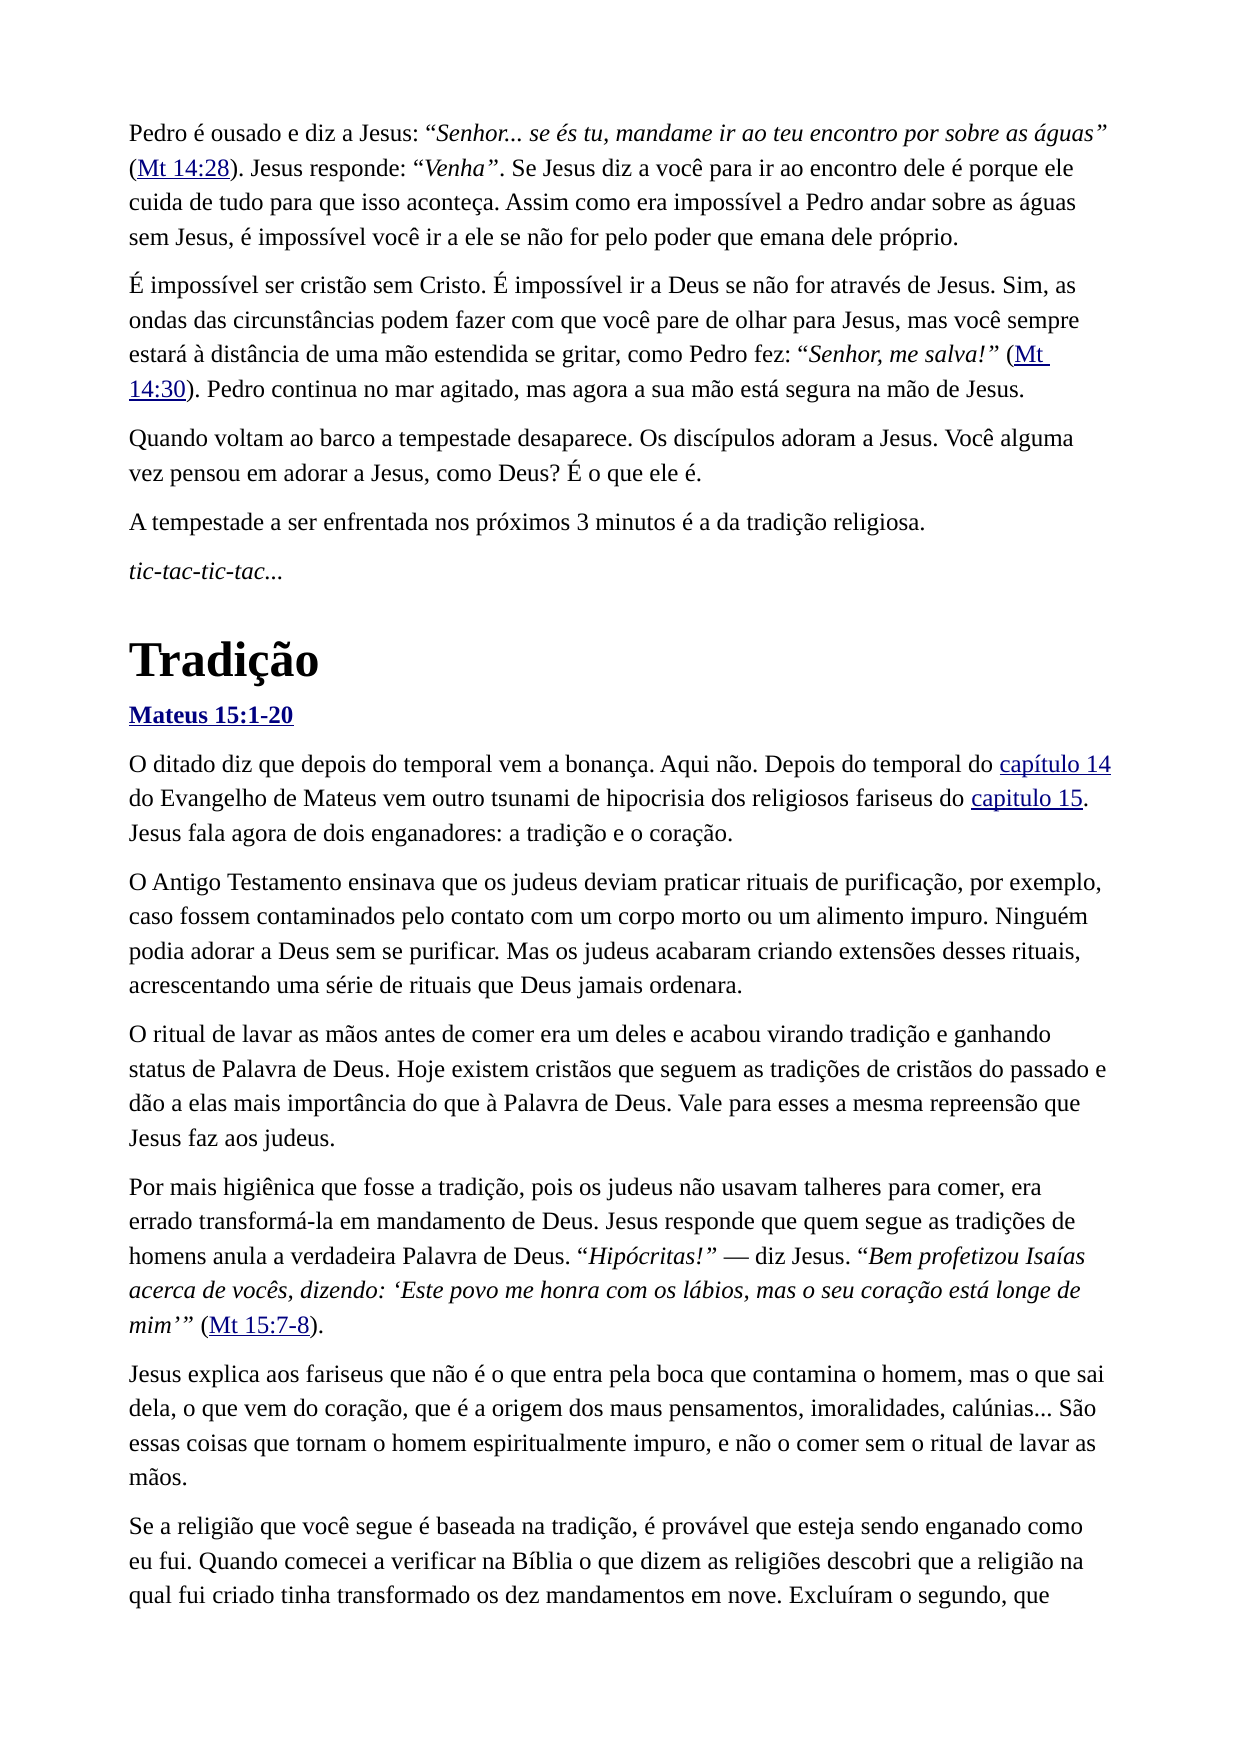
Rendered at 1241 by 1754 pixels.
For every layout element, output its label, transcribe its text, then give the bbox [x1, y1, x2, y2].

text Quando voltam ao barco a tempestade desaparece. Os discípulos adoram a Jesus. Você alguma vez pensou em adorar a Jesus, como Deus? É o que ele é. [129, 423, 1111, 486]
text tic-tac-tic-tac... [129, 556, 1111, 584]
text Se a religião que você segue é baseada na tradição, é provável que esteja sendo enganado como eu fui. Quando comecei a verificar na Bíblia o que dizem as religiões descobri que a religião na qual fui criado tinha transformado os dez mandamentos em nove. Excluíram o segundo, que [129, 1511, 1111, 1609]
text Mateus 15:1-20 [129, 700, 1111, 728]
text Pedro é ousado e diz a Jesus: “Senhor... se és tu, mandame ir ao teu encontro por sobre as águas” (Mt 14:28). Jesus responde: “Venha”. Se Jesus diz a você para ir ao encontro dele é porque ele cuida de tudo para que isso aconteça. Assim como era impossível a Pedro andar sobre as águas sem Jesus, é impossível você ir a ele se não for pelo poder que emana dele próprio. [129, 118, 1111, 250]
text O ritual de lavar as mãos antes de comer era um deles e acabou virando tradição e ganhando status de Palavra de Deus. Hoje existem cristãos que seguem as tradições de cristãos do passado e dão a elas mais importância do que à Palavra de Deus. Vale para esses a mesma repreensão que Jesus faz aos judeus. [129, 1019, 1111, 1152]
subtitle Tradição [129, 630, 1111, 687]
text Por mais higiênica que fosse a tradição, pois os judeus não usavam talheres para comer, era errado transformá-la em mandamento de Deus. Jesus responde que quem segue as tradições de homens anula a verdadeira Palavra de Deus. “Hipócritas!” — diz Jesus. “Bem profetizou Isaías acerca de vocês, dizendo: ‘Este povo me honra com os lábios, mas o seu coração está longe de mim’” (Mt 15:7-8). [129, 1172, 1111, 1338]
text O Antigo Testamento ensinava que os judeus deviam praticar rituais de purificação, por exemplo, caso fossem contaminados pelo contato com um corpo morto ou um alimento impuro. Ninguém podia adorar a Deus sem se purificar. Mas os judeus acabaram criando extensões desses rituais, acrescentando uma série de rituais que Deus jamais ordenara. [129, 867, 1111, 999]
text Jesus explica aos fariseus que não é o que entra pela boca que contamina o homem, mas o que sai dela, o que vem do coração, que é a origem dos maus pensamentos, imoralidades, calúnias... São essas coisas que tornam o homem espiritualmente impuro, e não o comer sem o ritual de lavar as mãos. [129, 1359, 1111, 1491]
text A tempestade a ser enfrentada nos próximos 3 minutos é a da tradição religiosa. [129, 507, 1111, 535]
text É impossível ser cristão sem Cristo. É impossível ir a Deus se não for através de Jesus. Sim, as ondas das circunstâncias podem fazer com que você pare de olhar para Jesus, mas você sempre estará à distância de uma mão estendida se gritar, como Pedro fez: “Senhor, me salva!” (Mt 14:30). Pedro continua no mar agitado, mas agora a sua mão está segura na mão de Jesus. [129, 271, 1111, 403]
text O ditado diz que depois do temporal vem a bonança. Aqui não. Depois do temporal do capítulo 14 do Evangelho de Mateus vem outro tsunami de hipocrisia dos religiosos fariseus do capitulo 15. Jesus fala agora de dois enganadores: a tradição e o coração. [129, 749, 1111, 847]
